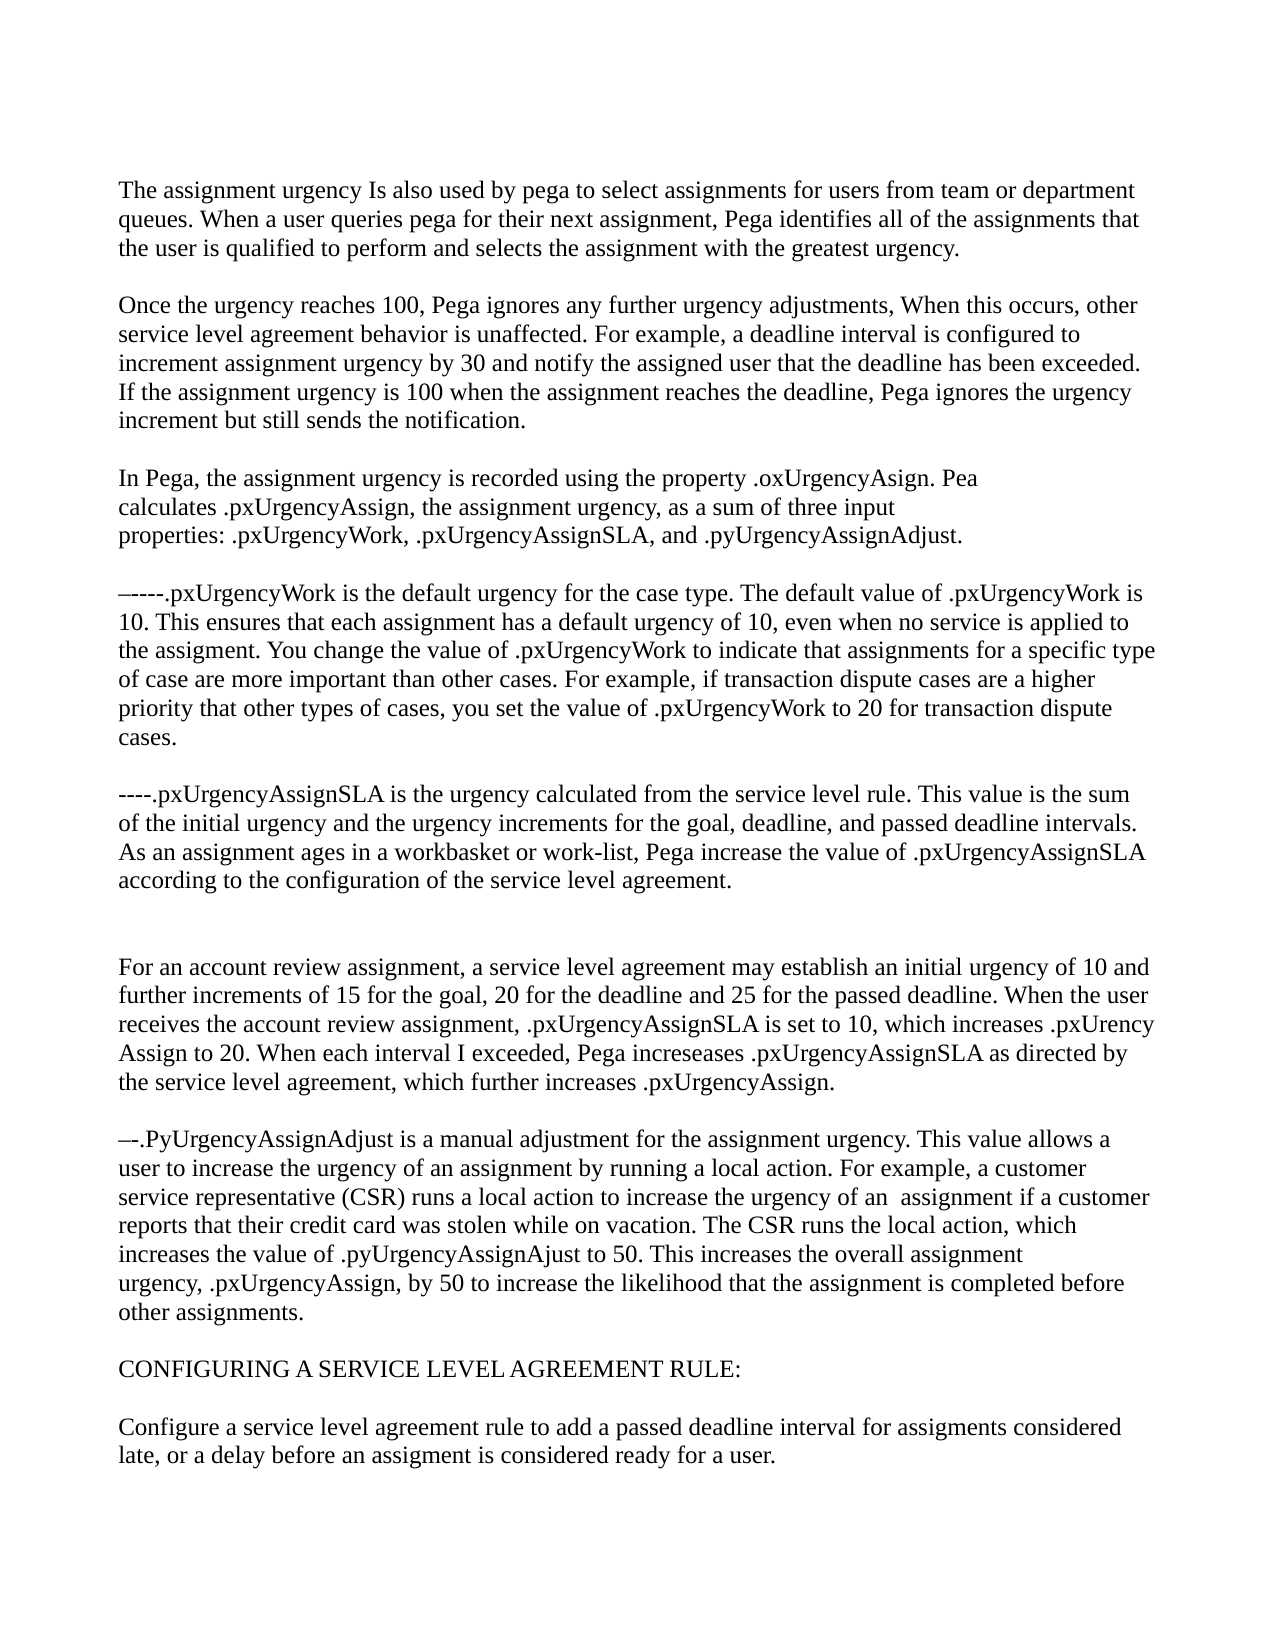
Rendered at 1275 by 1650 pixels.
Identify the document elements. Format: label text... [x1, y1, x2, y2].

text For an account review assignment, a service level agreement may establish an initial urgency of 10 and further increments of 15 for the goal, 20 for the deadline and 25 for the passed deadline. When the user receives the account review assignment, .pxUrgencyAssignSLA is set to 10, which increases .pxUrency Assign to 20. When each interval I exceeded, Pega increseases .pxUrgencyAssignSLA as directed by the service level agreement, which further increases .pxUrgencyAssign. [118, 952, 1157, 1096]
text The assignment urgency Is also used by pega to select assignments for users from team or department queues. When a user queries pega for their next assignment, Pega identifies all of the assignments that the user is qualified to perform and selects the assignment with the greatest urgency. [118, 176, 1157, 262]
text Once the urgency reaches 100, Pega ignores any further urgency adjustments, When this occurs, other service level agreement behavior is unaffected. For example, a deadline interval is configured to increment assignment urgency by 30 and notify the assigned user that the deadline has been exceeded. If the assignment urgency is 100 when the assignment reaches the deadline, Pega ignores the urgency increment but still sends the notification. [118, 291, 1157, 434]
text CONFIGURING A SERVICE LEVEL AGREEMENT RULE: [118, 1354, 1157, 1383]
text In Pega, the assignment urgency is recorded using the property .oxUrgencyAsign. Pea calculates .pxUrgencyAssign, the assignment urgency, as a sum of three input properties: .pxUrgencyWork, .pxUrgencyAssignSLA, and .pyUrgencyAssignAdjust. [118, 463, 1157, 549]
text –----.pxUrgencyWork is the default urgency for the case type. The default value of .pxUrgencyWork is 10. This ensures that each assignment has a default urgency of 10, even when no service is applied to the assigment. You change the value of .pxUrgencyWork to indicate that assignments for a specific type of case are more important than other cases. For example, if transaction dispute cases are a higher priority that other types of cases, you set the value of .pxUrgencyWork to 20 for transaction dispute cases. [118, 578, 1157, 751]
text Configure a service level agreement rule to add a passed deadline interval for assigments considered late, or a delay before an assigment is considered ready for a user. [118, 1412, 1157, 1469]
text ----.pxUrgencyAssignSLA is the urgency calculated from the service level rule. This value is the sum of the initial urgency and the urgency increments for the goal, deadline, and passed deadline intervals. As an assignment ages in a workbasket or work-list, Pega increase the value of .pxUrgencyAssignSLA according to the configuration of the service level agreement. [118, 779, 1157, 894]
text –-.PyUrgencyAssignAdjust is a manual adjustment for the assignment urgency. This value allows a user to increase the urgency of an assignment by running a local action. For example, a customer service representative (CSR) runs a local action to increase the urgency of an assignment if a customer reports that their credit card was stolen while on vacation. The CSR runs the local action, which increases the value of .pyUrgencyAssignAjust to 50. This increases the overall assignment urgency, .pxUrgencyAssign, by 50 to increase the likelihood that the assignment is completed before other assignments. [118, 1124, 1157, 1326]
